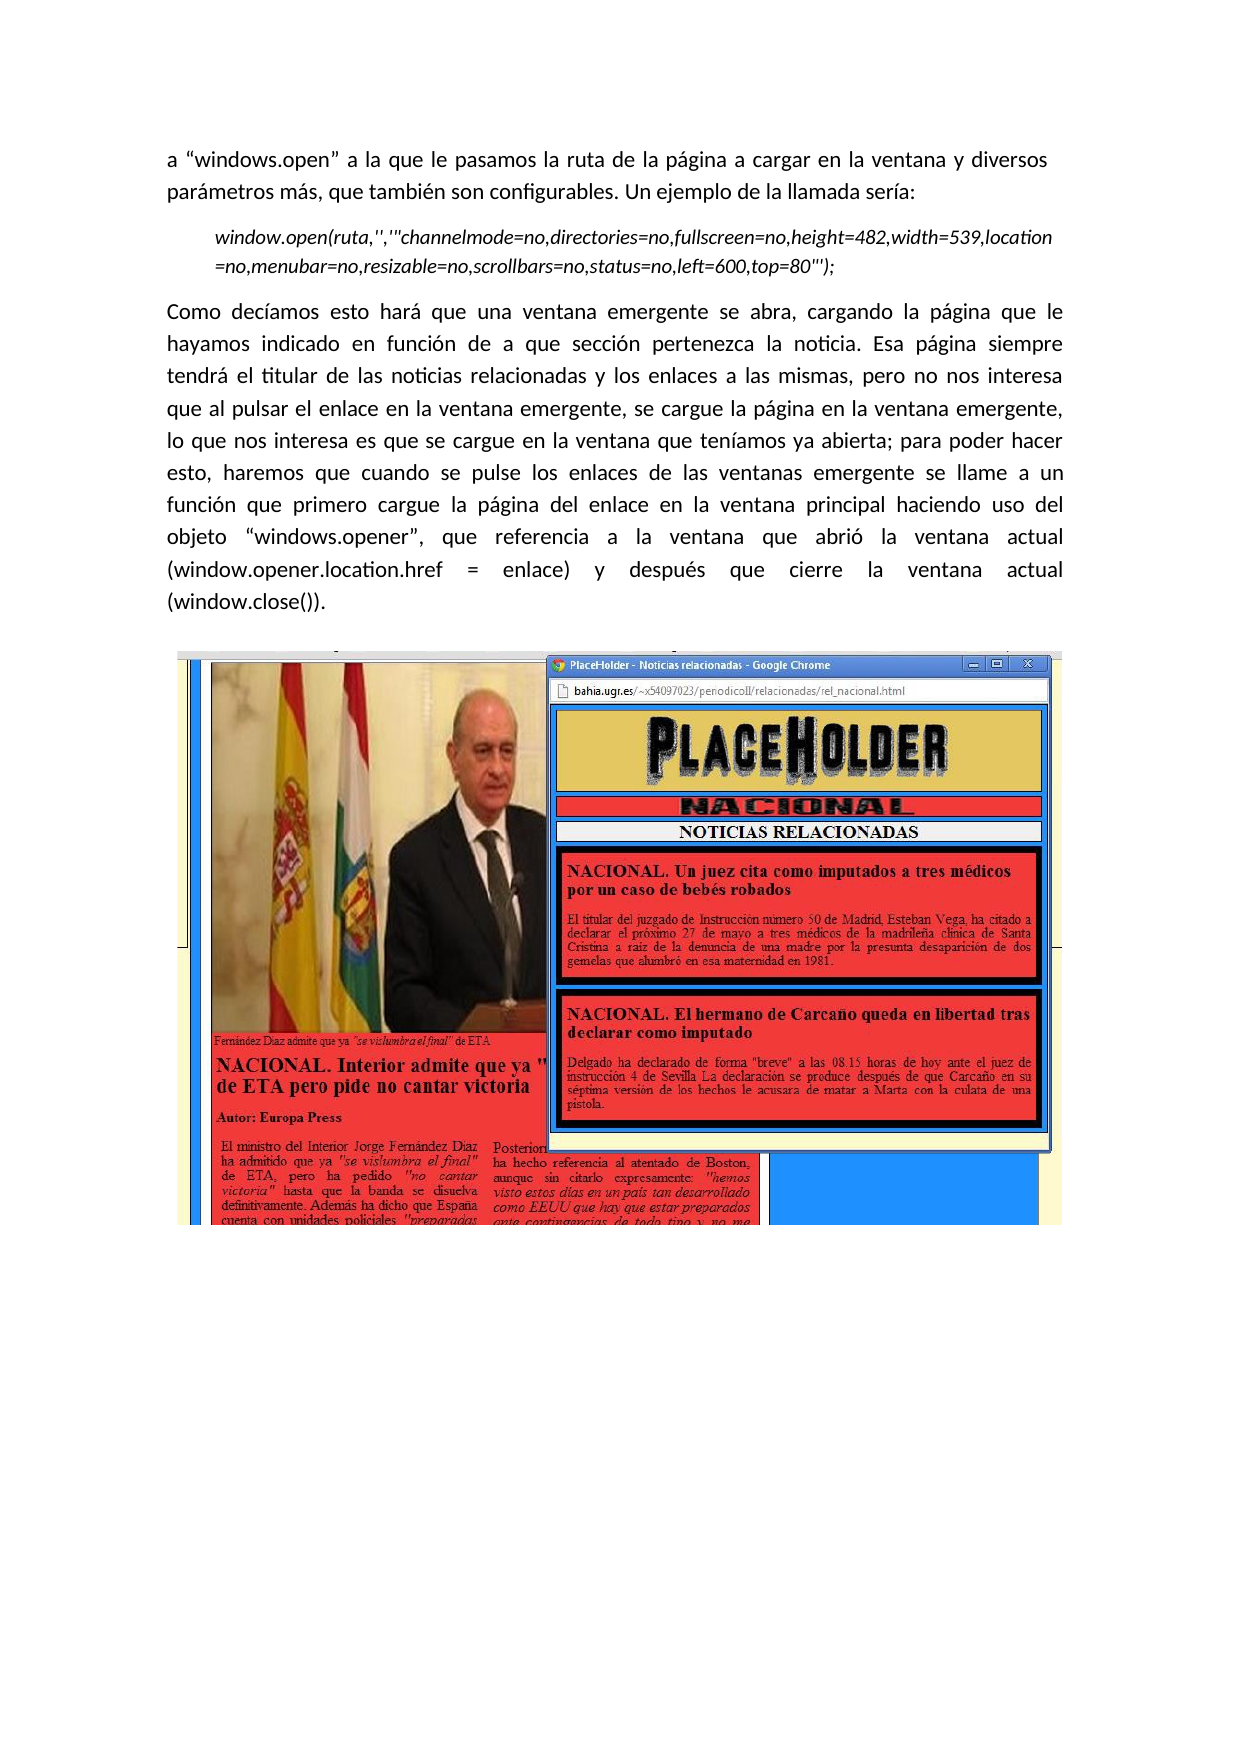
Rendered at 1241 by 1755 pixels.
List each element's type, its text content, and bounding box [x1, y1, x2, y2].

text window.open(ruta,'','"channelmode=no,directories=no,fullscreen=no,height=482,width=539,location [214, 224, 1076, 250]
text a “windows.open” a la que le pasamos la ruta de la página a cargar en la ventana y diversos parámetros más, que también son configurables. Un ejemplo de la llamada sería: [167, 145, 1064, 205]
text =no,menubar=no,resizable=no,scrollbars=no,status=no,left=600,top=80"'); [214, 253, 1076, 279]
text Como decíamos esto hará que una ventana emergente se abra, cargando la página que le hayamos indicado en función de a que sección pertenezca la noticia. Esa página siempre tendrá el titular de las noticias relacionadas y los enlaces a las mismas, pero no nos interesa que al pulsar el enlace en la ventana emergente, se cargue la página en la ventana emergente, lo que nos interesa es que se cargue en la ventana que teníamos ya abierta; para poder hacer esto, haremos que cuando se pulse los enlaces de las ventanas emergente se llame a un función que primero cargue la página del enlace en la ventana principal haciendo uso del objeto “windows.opener”, que referencia a la ventana que abrió la ventana actual (window.opener.location.href = enlace) y después que cierre la ventana actual (window.close()). [167, 297, 1064, 615]
